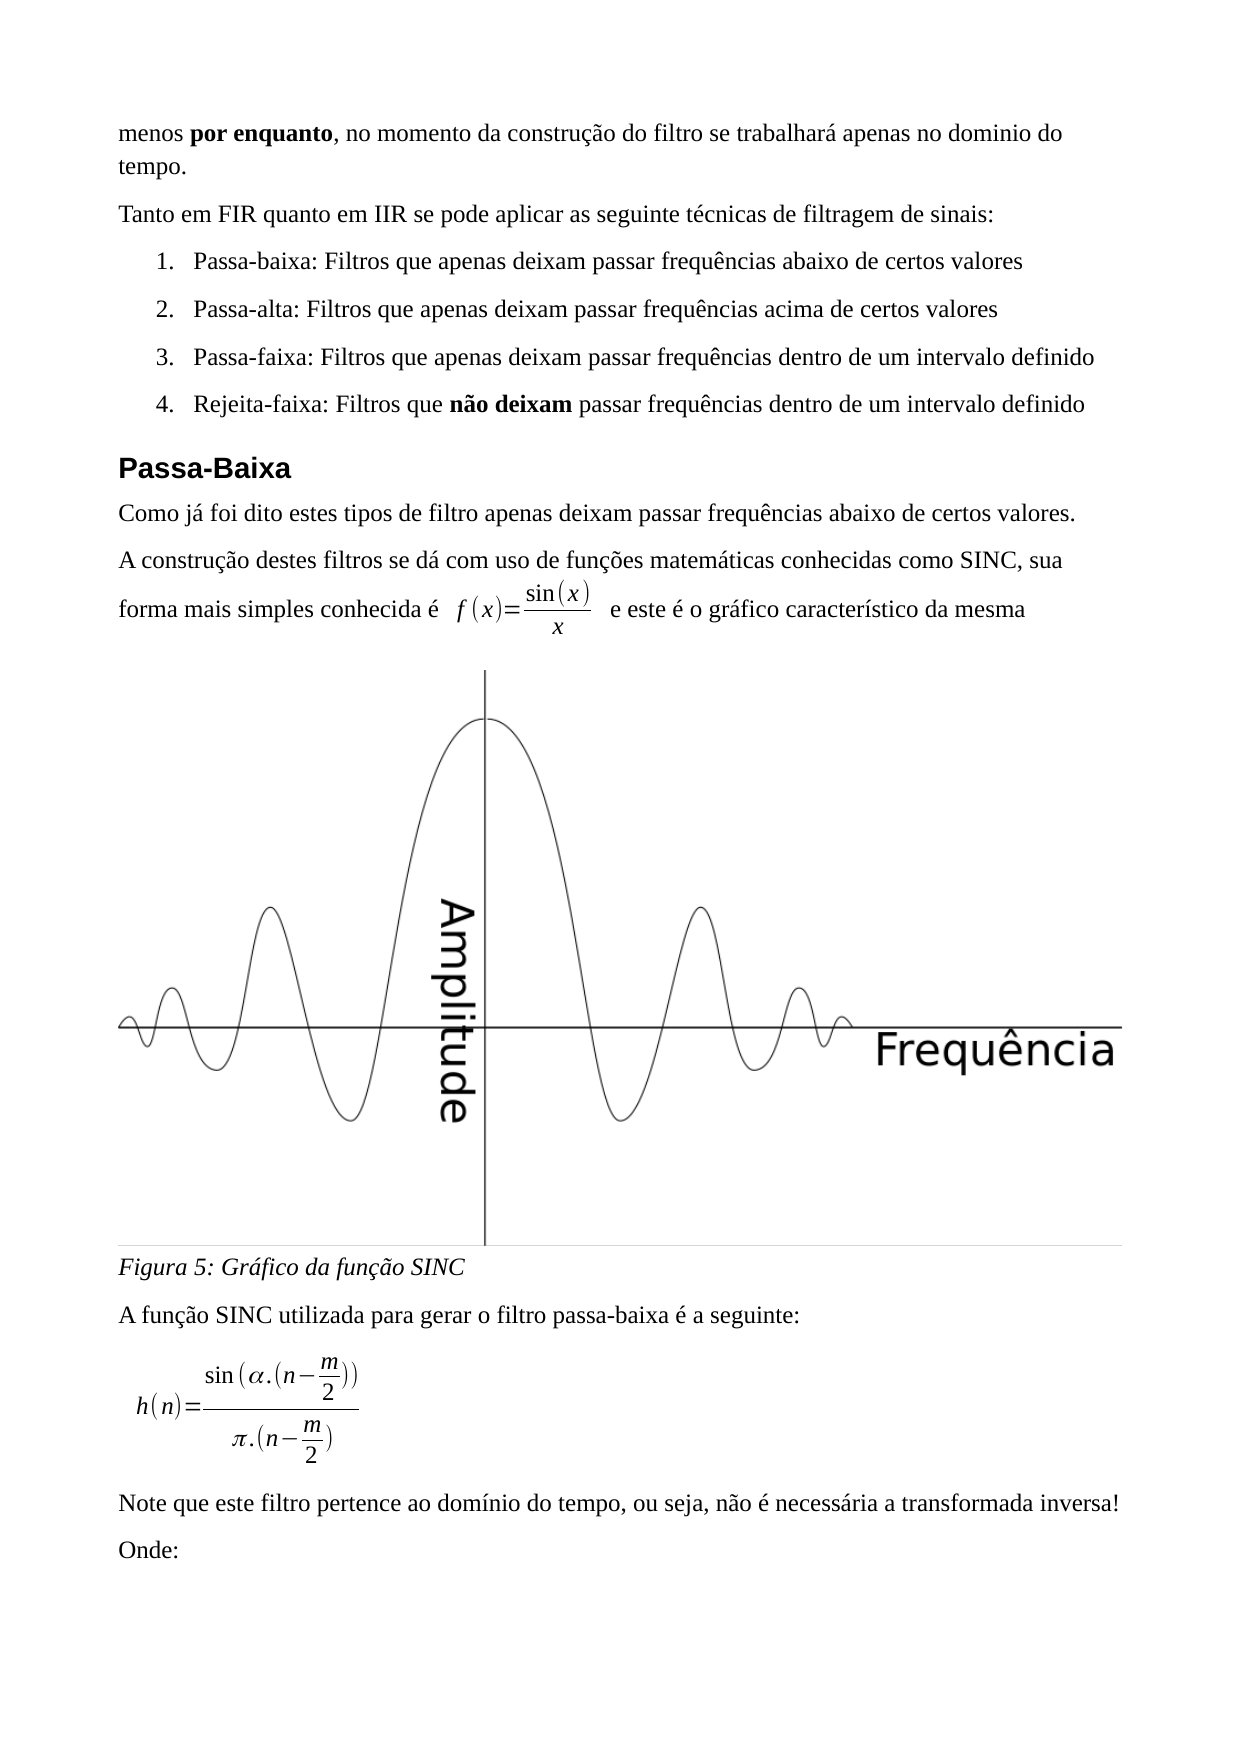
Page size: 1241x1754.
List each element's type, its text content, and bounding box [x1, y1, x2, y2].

text A função SINC utilizada para gerar o filtro passa-baixa é a seguinte: [118, 1300, 1122, 1329]
text Tanto em FIR quanto em IIR se pode aplicar as seguinte técnicas de filtragem de sinais: [118, 199, 1122, 227]
text Figura 5: Gráfico da função SINC [118, 1247, 1122, 1281]
list Passa-baixa: Filtros que apenas deixam passar frequências abaixo de certos valores [156, 246, 1122, 275]
text Como já foi dito estes tipos de filtro apenas deixam passar frequências abaixo de certos valores. [118, 498, 1122, 526]
text menos por enquanto, no momento da construção do filtro se trabalhará apenas no dominio do tempo. [118, 118, 1122, 180]
picture [118, 670, 1123, 1247]
text Note que este filtro pertence ao domínio do tempo, ou seja, não é necessária a transformada inversa! [118, 1488, 1122, 1517]
text A construção destes filtros se dá com uso de funções matemáticas conhecidas como SINC, sua forma mais simples conhecida ée este é o gráfico característico da mesma [118, 545, 1122, 639]
subtitle Passa-Baixa [118, 451, 1122, 485]
text Onde: [118, 1536, 1122, 1564]
list Passa-faixa: Filtros que apenas deixam passar frequências dentro de um intervalo definido [156, 342, 1122, 370]
list Rejeita-faixa: Filtros que não deixam passar frequências dentro de um intervalo definido [156, 389, 1122, 418]
list Passa-alta: Filtros que apenas deixam passar frequências acima de certos valores [156, 294, 1122, 323]
